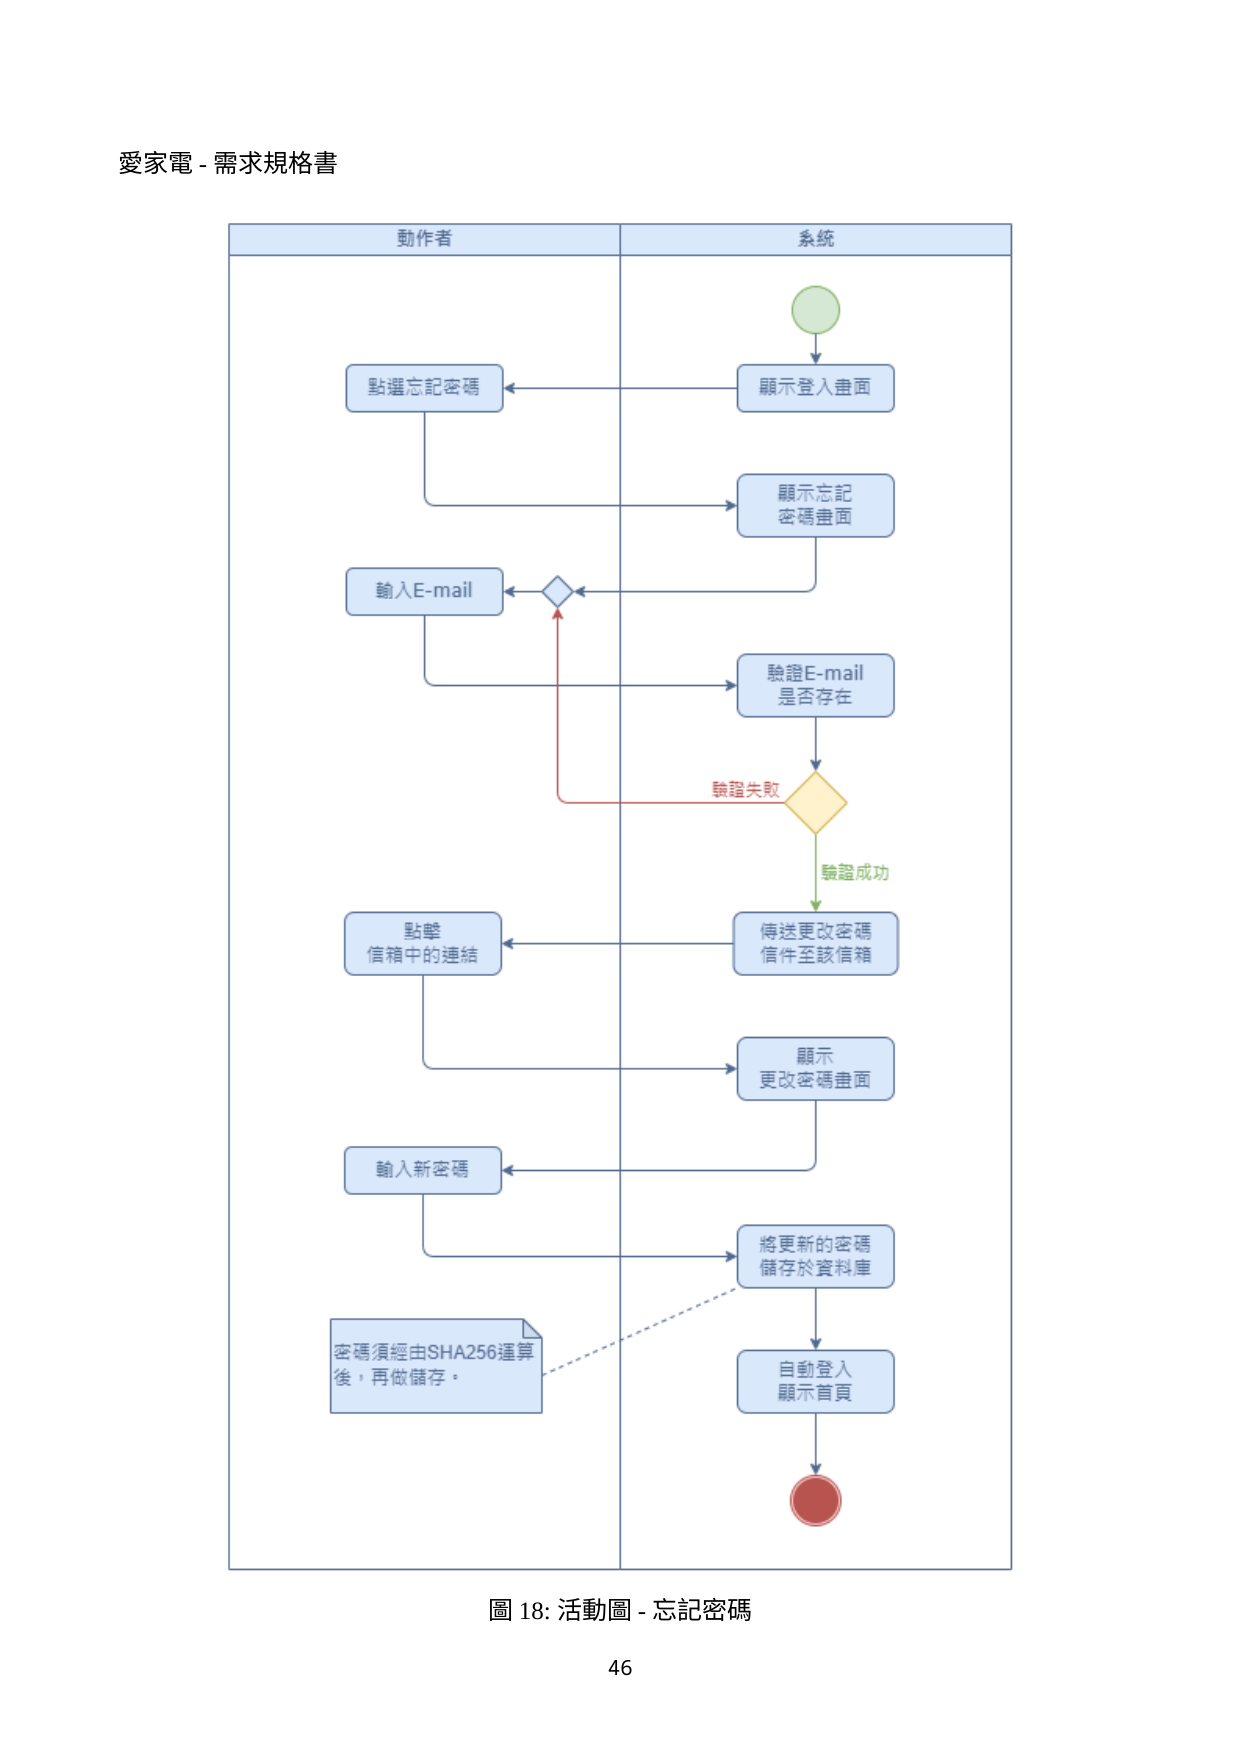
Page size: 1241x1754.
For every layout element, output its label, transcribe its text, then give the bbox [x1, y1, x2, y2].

text 圖 18: 活動圖 - 忘記密碼 [216, 1583, 1024, 1627]
picture [216, 211, 1024, 1583]
